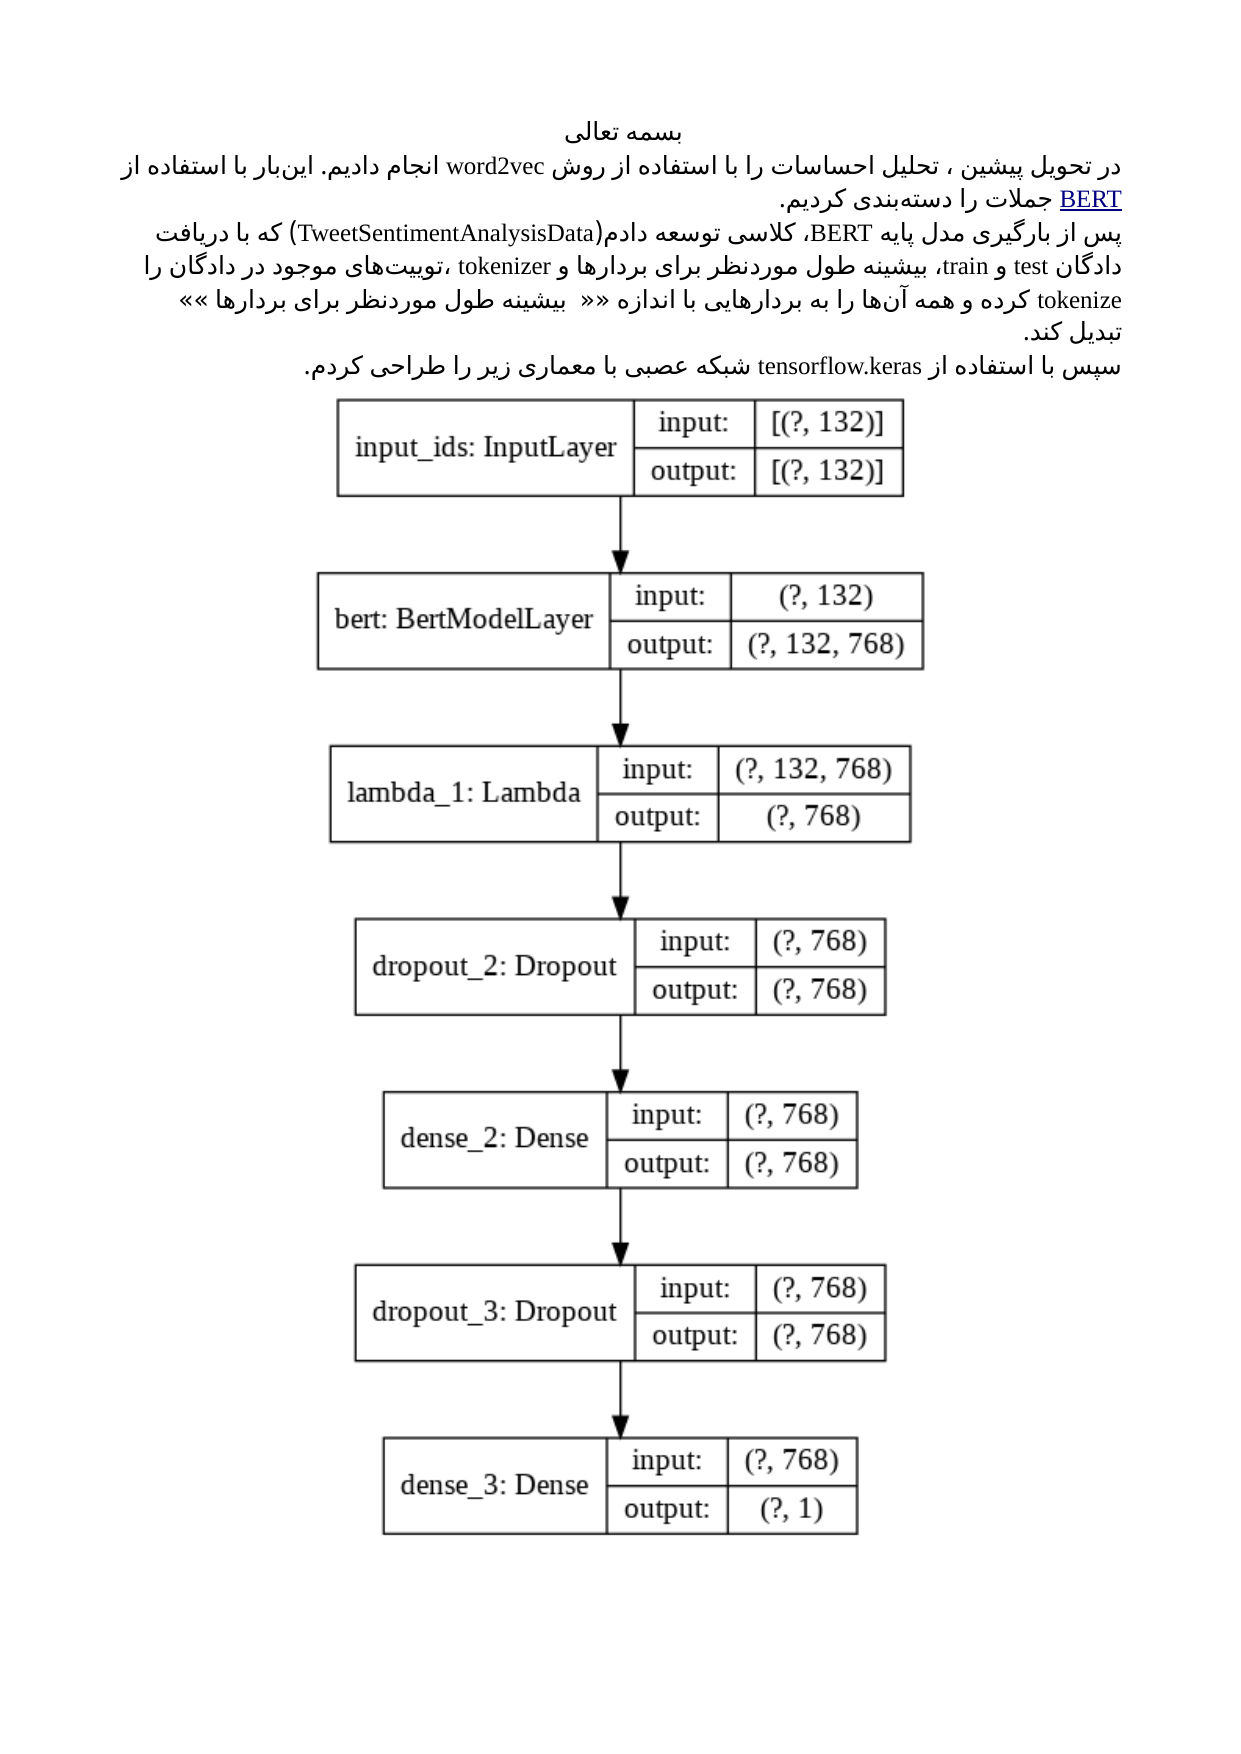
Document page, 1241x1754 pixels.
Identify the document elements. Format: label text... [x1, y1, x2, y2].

picture [310, 391, 931, 1543]
text پس از بارگیری مدل پایه BERT، کلاسی توسعه دادم(TweetSentimentAnalysisData) که با دریافت دادگان test و train، بیشینه طول موردنظر برای بردارها و tokenizer ،توییت‌های موجود در دادگان را tokenize کرده و همه آن‌ها را به بردارهایی با اندازه «« بیشینه طول موردنظر برای بردارها »» تبدیل کند. [118, 218, 1122, 351]
text بسمه تعالی [118, 118, 1122, 151]
text سپس با استفاده از tensorflow.keras شبکه عصبی با معماری زیر را طراحی کردم. [118, 351, 1122, 384]
text در تحویل پیشین ، تحلیل احساسات را با استفاده از روش word2vec انجام دادیم. این‌بار با استفاده از BERT جملات را دسته‌بندی کردیم. [118, 151, 1122, 218]
